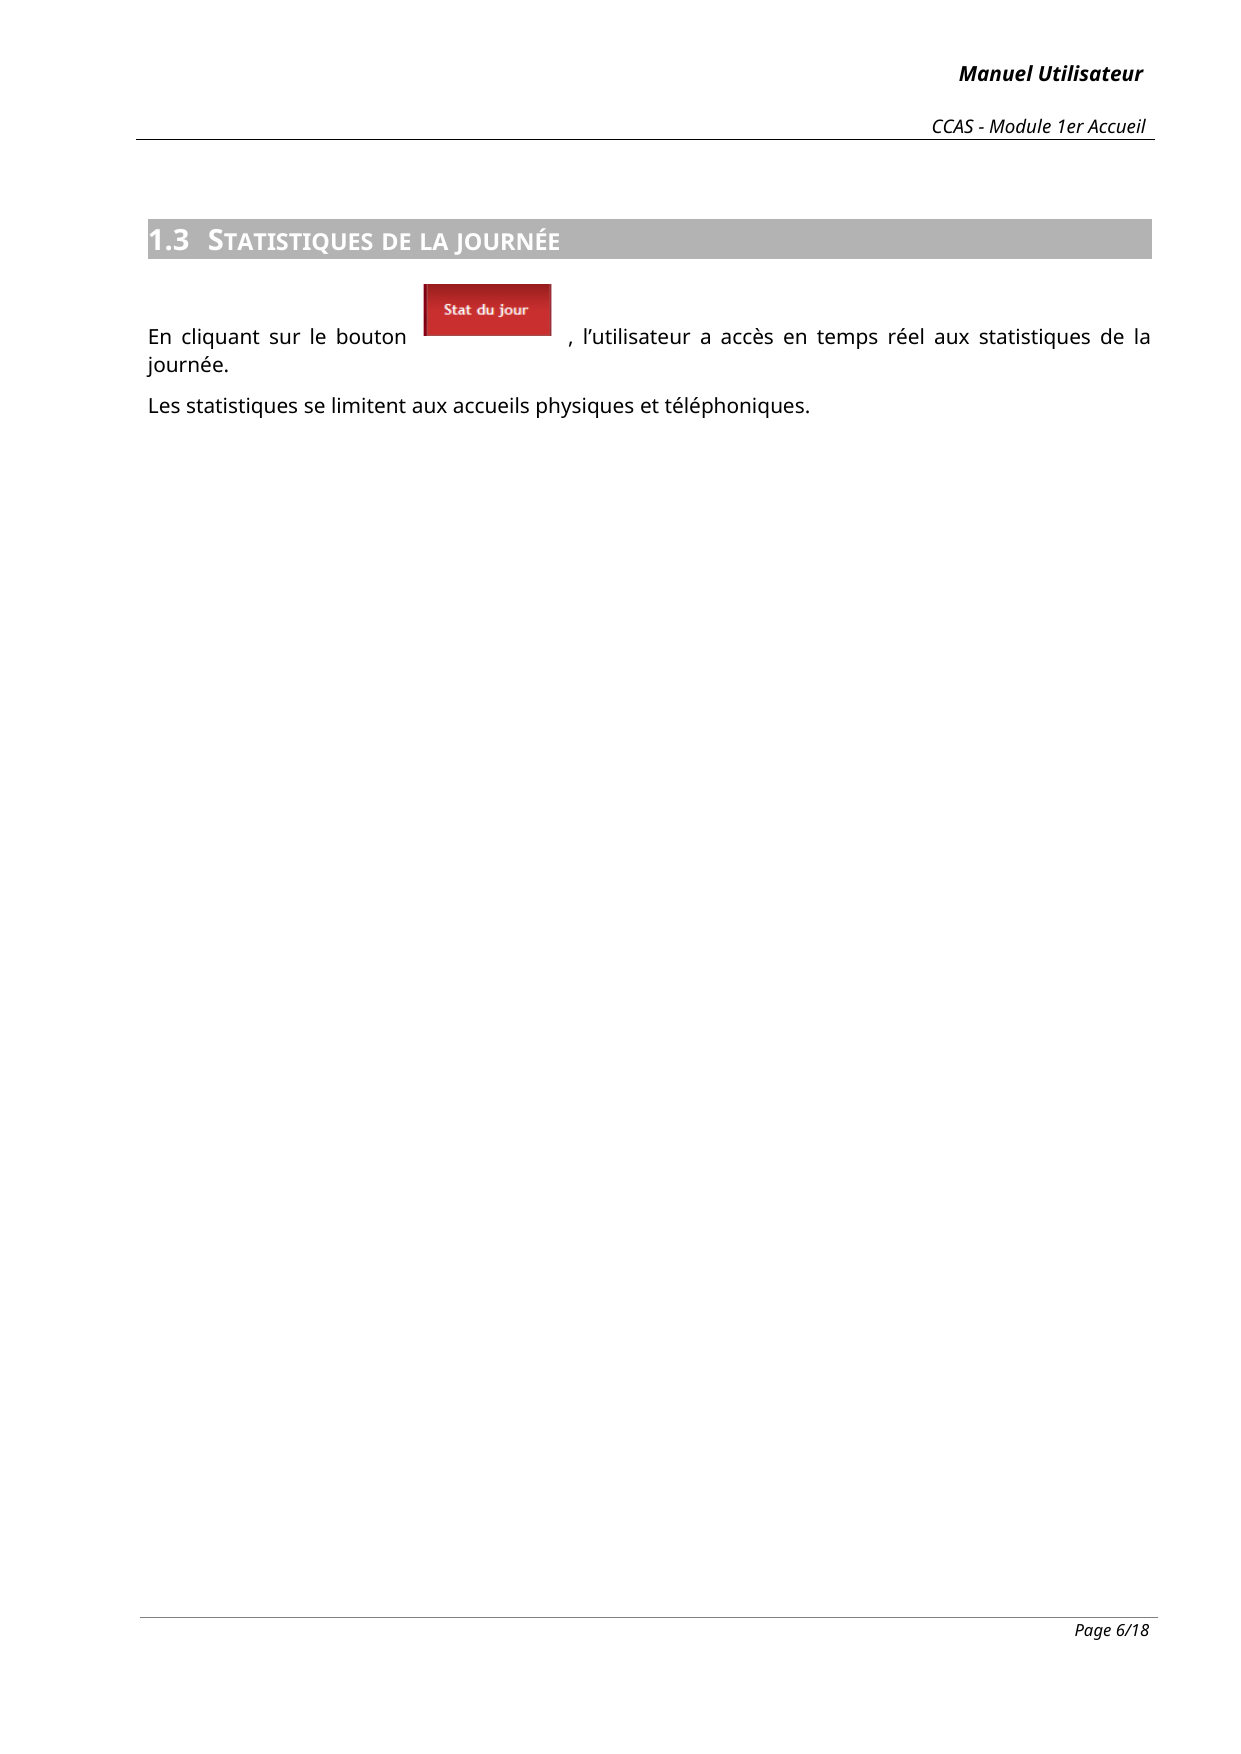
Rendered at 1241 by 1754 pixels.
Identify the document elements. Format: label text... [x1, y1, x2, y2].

picture [423, 284, 552, 336]
text Les statistiques se limitent aux accueils physiques et téléphoniques. [148, 392, 1152, 420]
text En cliquant sur le bouton, l’utilisateur a accès en temps réel aux statistiques de la journée. [148, 276, 1152, 379]
subtitle Statistiques de la journée [148, 219, 1152, 259]
